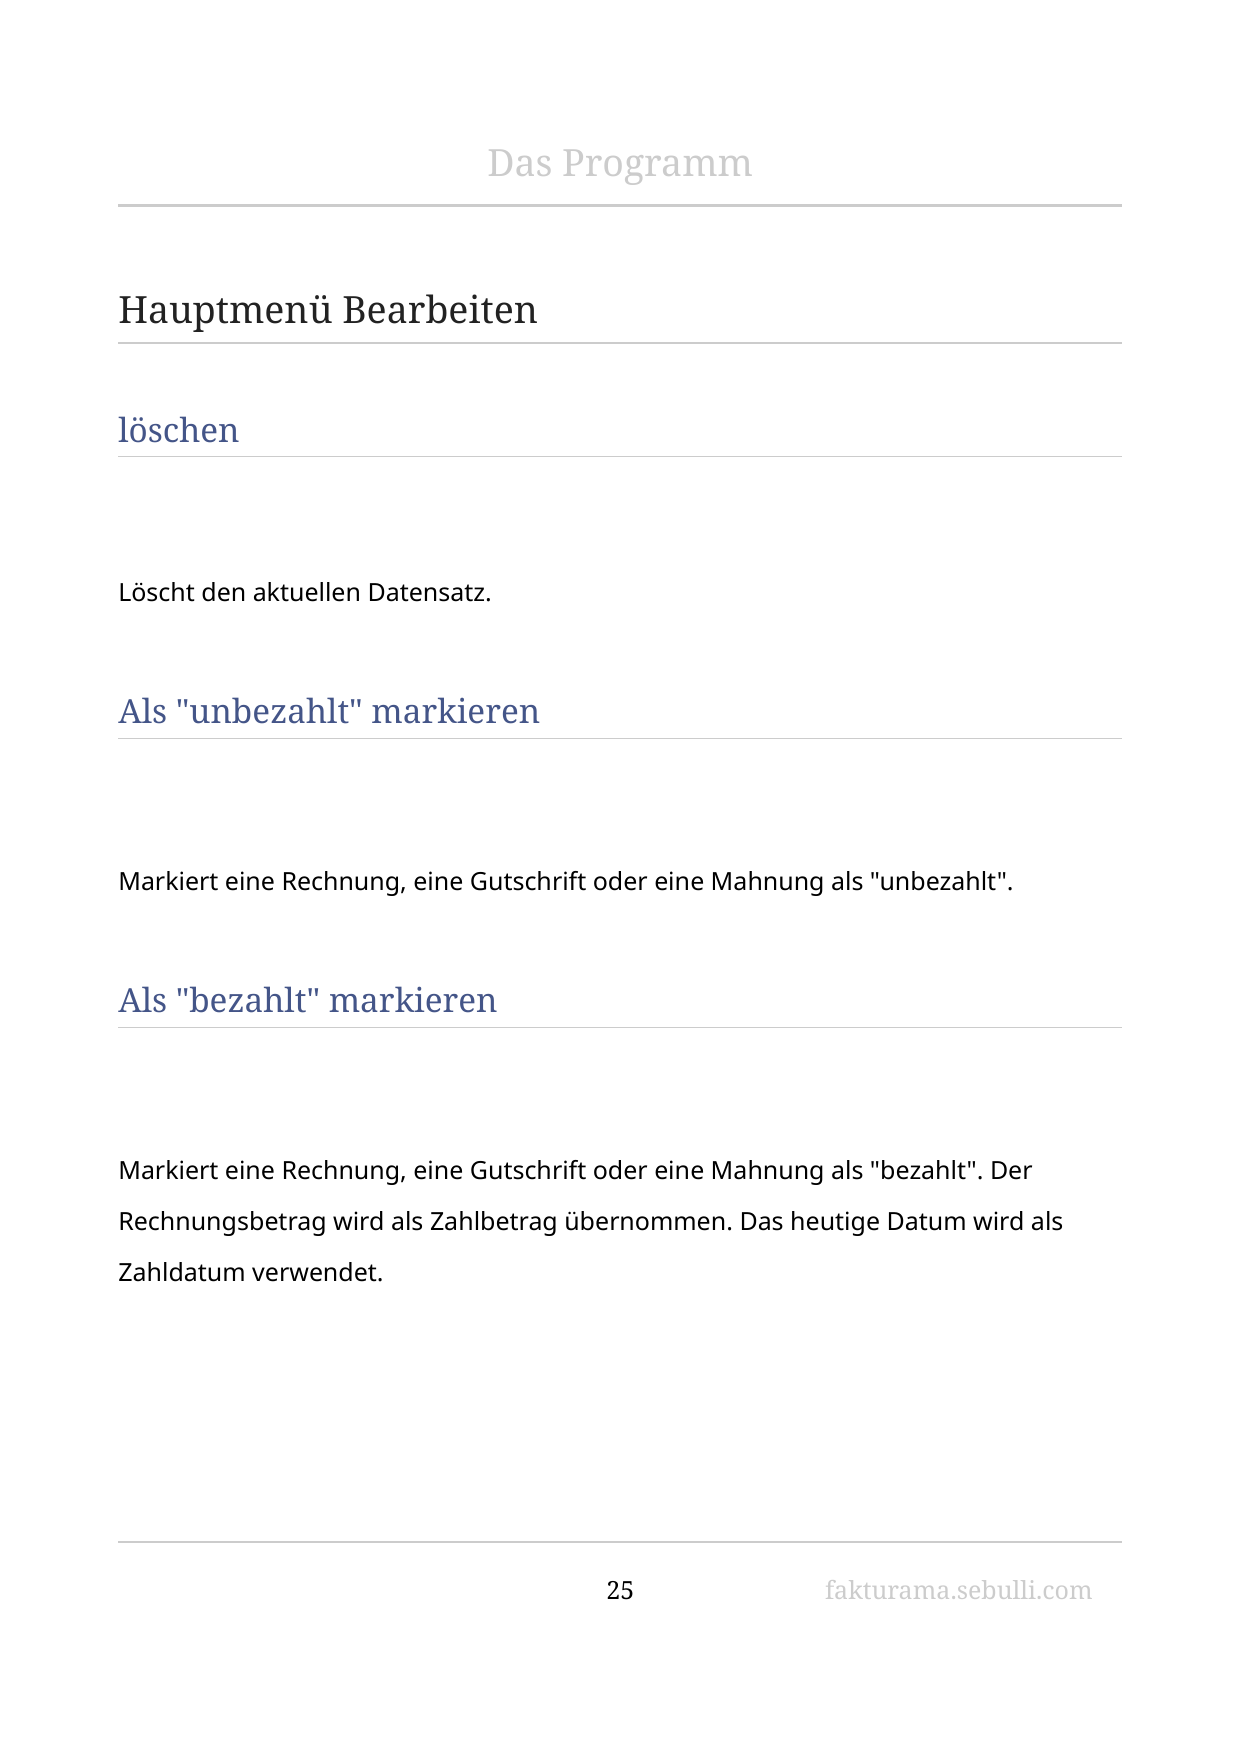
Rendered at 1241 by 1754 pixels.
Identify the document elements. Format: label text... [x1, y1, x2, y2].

text Markiert eine Rechnung, eine Gutschrift oder eine Mahnung als "bezahlt". Der Rechnungsbetrag wird als Zahlbetrag übernommen. Das heutige Datum wird als Zahldatum verwendet. [118, 1153, 1122, 1289]
text Löscht den aktuellen Datensatz. [118, 575, 1122, 609]
subtitle Als "unbezahlt" markieren [118, 688, 1122, 738]
subtitle Hauptmenü Bearbeiten [118, 283, 1122, 342]
text Markiert eine Rechnung, eine Gutschrift oder eine Mahnung als "unbezahlt". [118, 864, 1122, 898]
subtitle löschen [118, 406, 1122, 456]
subtitle Als "bezahlt" markieren [118, 977, 1122, 1027]
